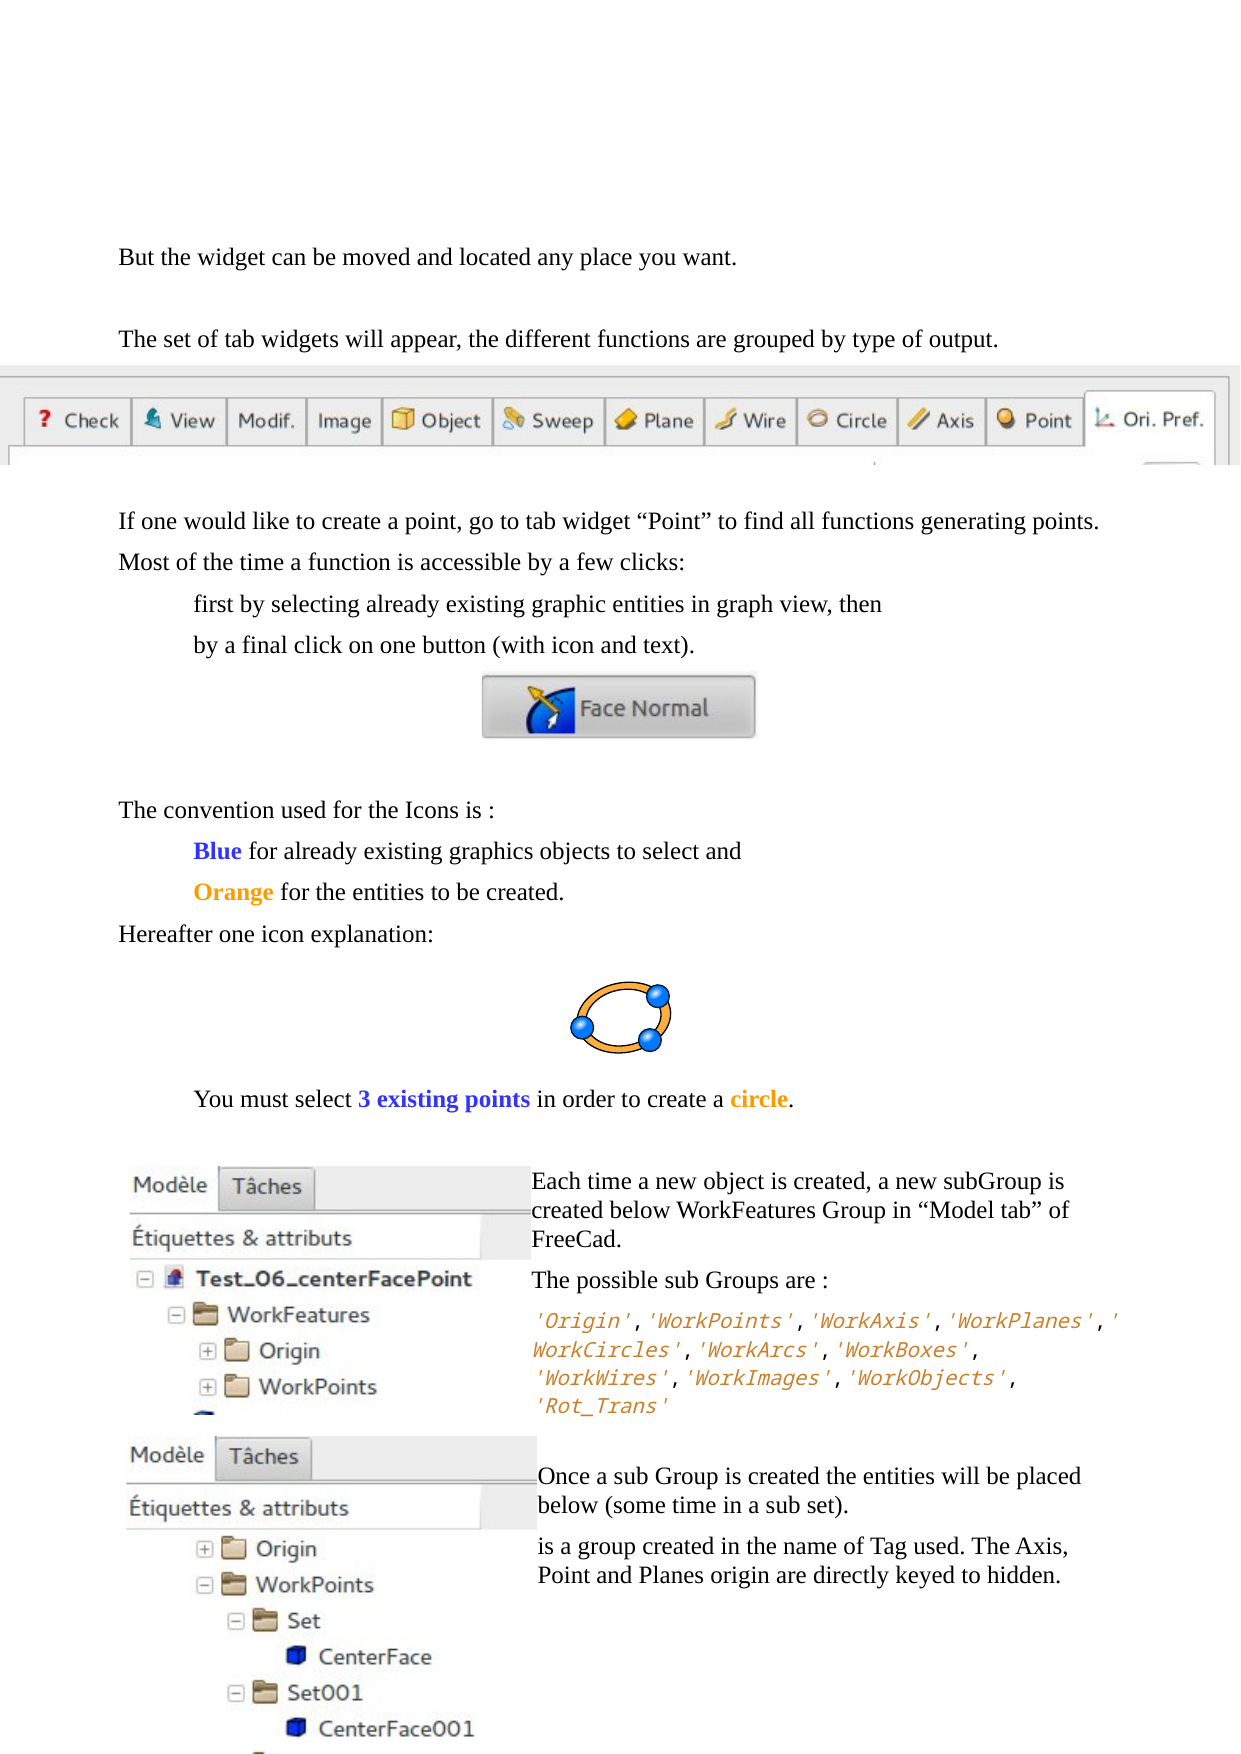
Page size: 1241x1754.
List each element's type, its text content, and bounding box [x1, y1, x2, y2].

text first by selecting already existing graphic entities in graph view, then [118, 589, 1122, 617]
text 'Rot_Trans' [118, 1392, 1122, 1420]
text Each time a new object is created, a new subGroup is created below WorkFeatures Group in “Model tab” of FreeCad. [532, 1166, 1122, 1252]
text If one would like to create a point, go to tab widget “Point” to find all functions generating points. [118, 506, 1122, 535]
text Once a sub Group is created the entities will be placed below (some time in a sub set). [538, 1461, 1122, 1519]
picture [481, 671, 759, 740]
picture [129, 1166, 532, 1415]
text The set of tab widgets will appear, the different functions are grouped by type of output. [118, 324, 1122, 353]
text Blue for already existing graphics objects to select and [118, 836, 1122, 865]
text Most of the time a function is accessible by a few clicks: [118, 547, 1122, 576]
text 'Origin','WorkPoints','WorkAxis','WorkPlanes','WorkCircles','WorkArcs','WorkBoxes', 'WorkWires','WorkImages','WorkObjects', [532, 1306, 1122, 1392]
picture [126, 1436, 538, 1754]
text Orange for the entities to be created. [118, 877, 1122, 906]
text is a group created in the name of Tag used. The Axis, Point and Planes origin are directly keyed to hidden. [538, 1531, 1122, 1589]
text The possible sub Groups are : [532, 1265, 1122, 1294]
text But the widget can be moved and located any place you want. [118, 242, 1122, 271]
text Hereafter one icon explanation: [118, 919, 1122, 947]
text You must select 3 existing points in order to create a circle. [118, 1084, 1122, 1112]
text The convention used for the Icons is : [118, 795, 1122, 824]
text by a final click on one button (with icon and text). [118, 630, 1122, 659]
picture [0, 365, 1241, 465]
